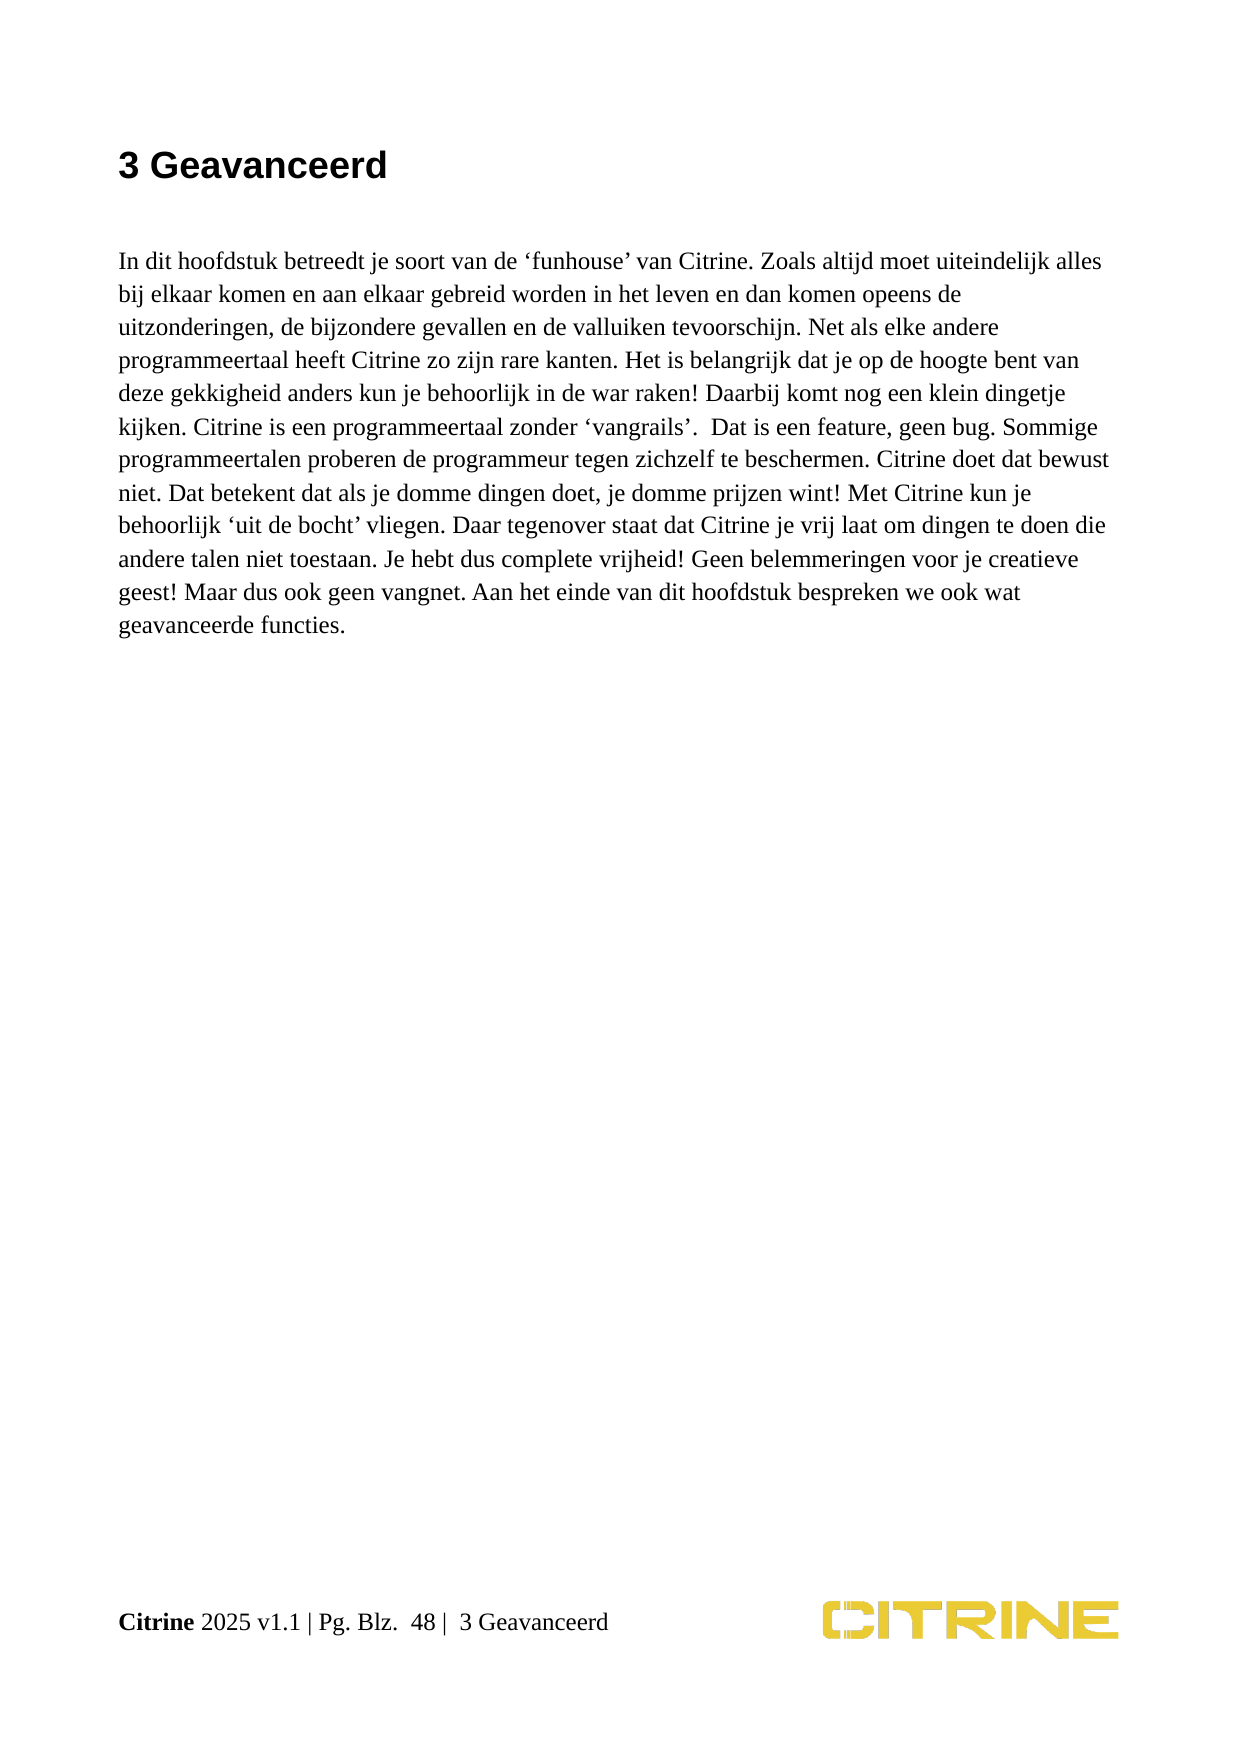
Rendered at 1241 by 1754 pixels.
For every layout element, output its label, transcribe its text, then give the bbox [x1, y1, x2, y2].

text In dit hoofdstuk betreedt je soort van de ‘funhouse’ van Citrine. Zoals altijd moet uiteindelijk alles bij elkaar komen en aan elkaar gebreid worden in het leven en dan komen opeens de uitzonderingen, de bijzondere gevallen en de valluiken tevoorschijn. Net als elke andere programmeertaal heeft Citrine zo zijn rare kanten. Het is belangrijk dat je op de hoogte bent van deze gekkigheid anders kun je behoorlijk in de war raken! Daarbij komt nog een klein dingetje kijken. Citrine is een programmeertaal zonder ‘vangrails’. Dat is een feature, geen bug. Sommige programmeertalen proberen de programmeur tegen zichzelf te beschermen. Citrine doet dat bewust niet. Dat betekent dat als je domme dingen doet, je domme prijzen wint! Met Citrine kun je behoorlijk ‘uit de bocht’ vliegen. Daar tegenover staat dat Citrine je vrij laat om dingen te doen die andere talen niet toestaan. Je hebt dus complete vrijheid! Geen belemmeringen voor je creatieve geest! Maar dus ook geen vangnet. Aan het einde van dit hoofdstuk bespreken we ook wat geavanceerde functies. [118, 246, 1122, 638]
picture [822, 1601, 1119, 1639]
subtitle 3 Geavanceerd [118, 143, 1122, 187]
